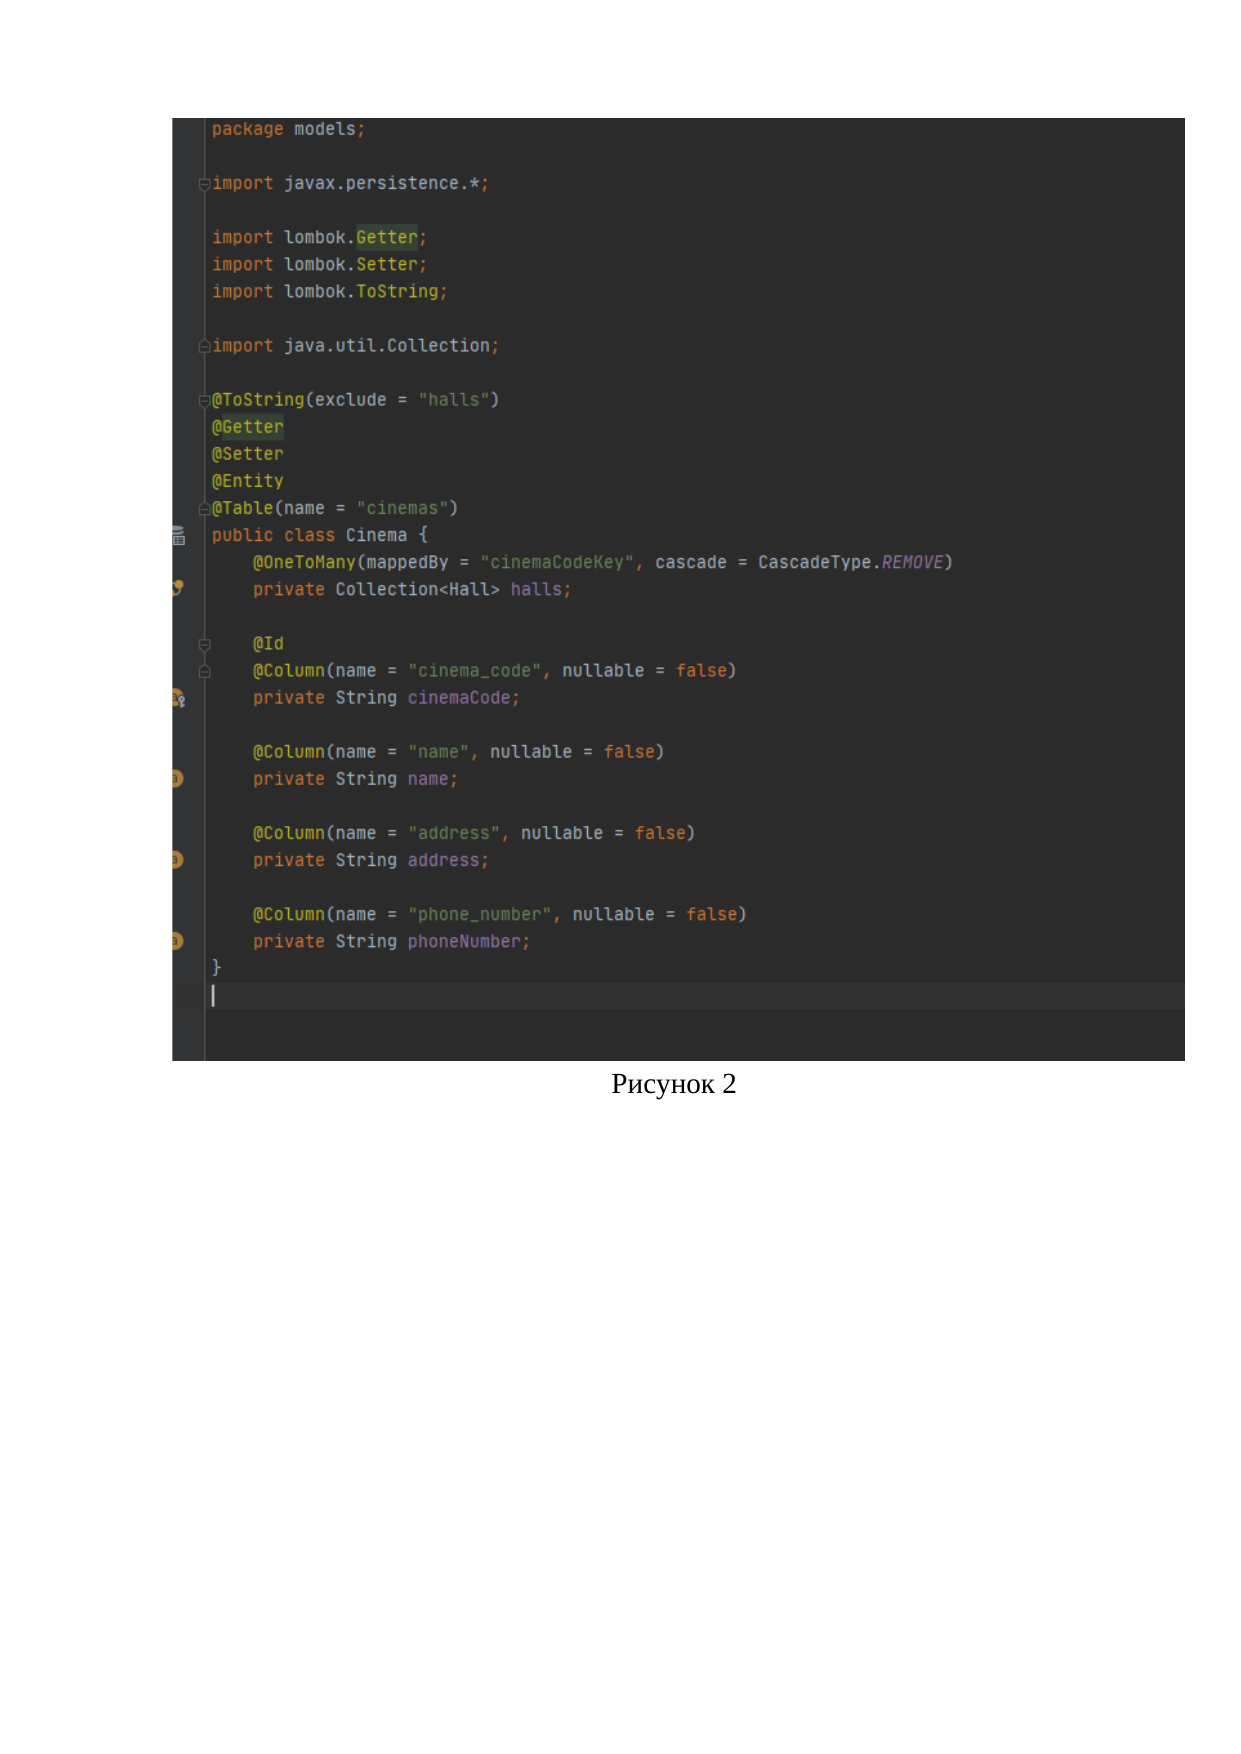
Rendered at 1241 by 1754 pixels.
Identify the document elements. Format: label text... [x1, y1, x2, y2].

list Рисунок 2 [168, 118, 1180, 1099]
picture [172, 118, 1185, 1061]
